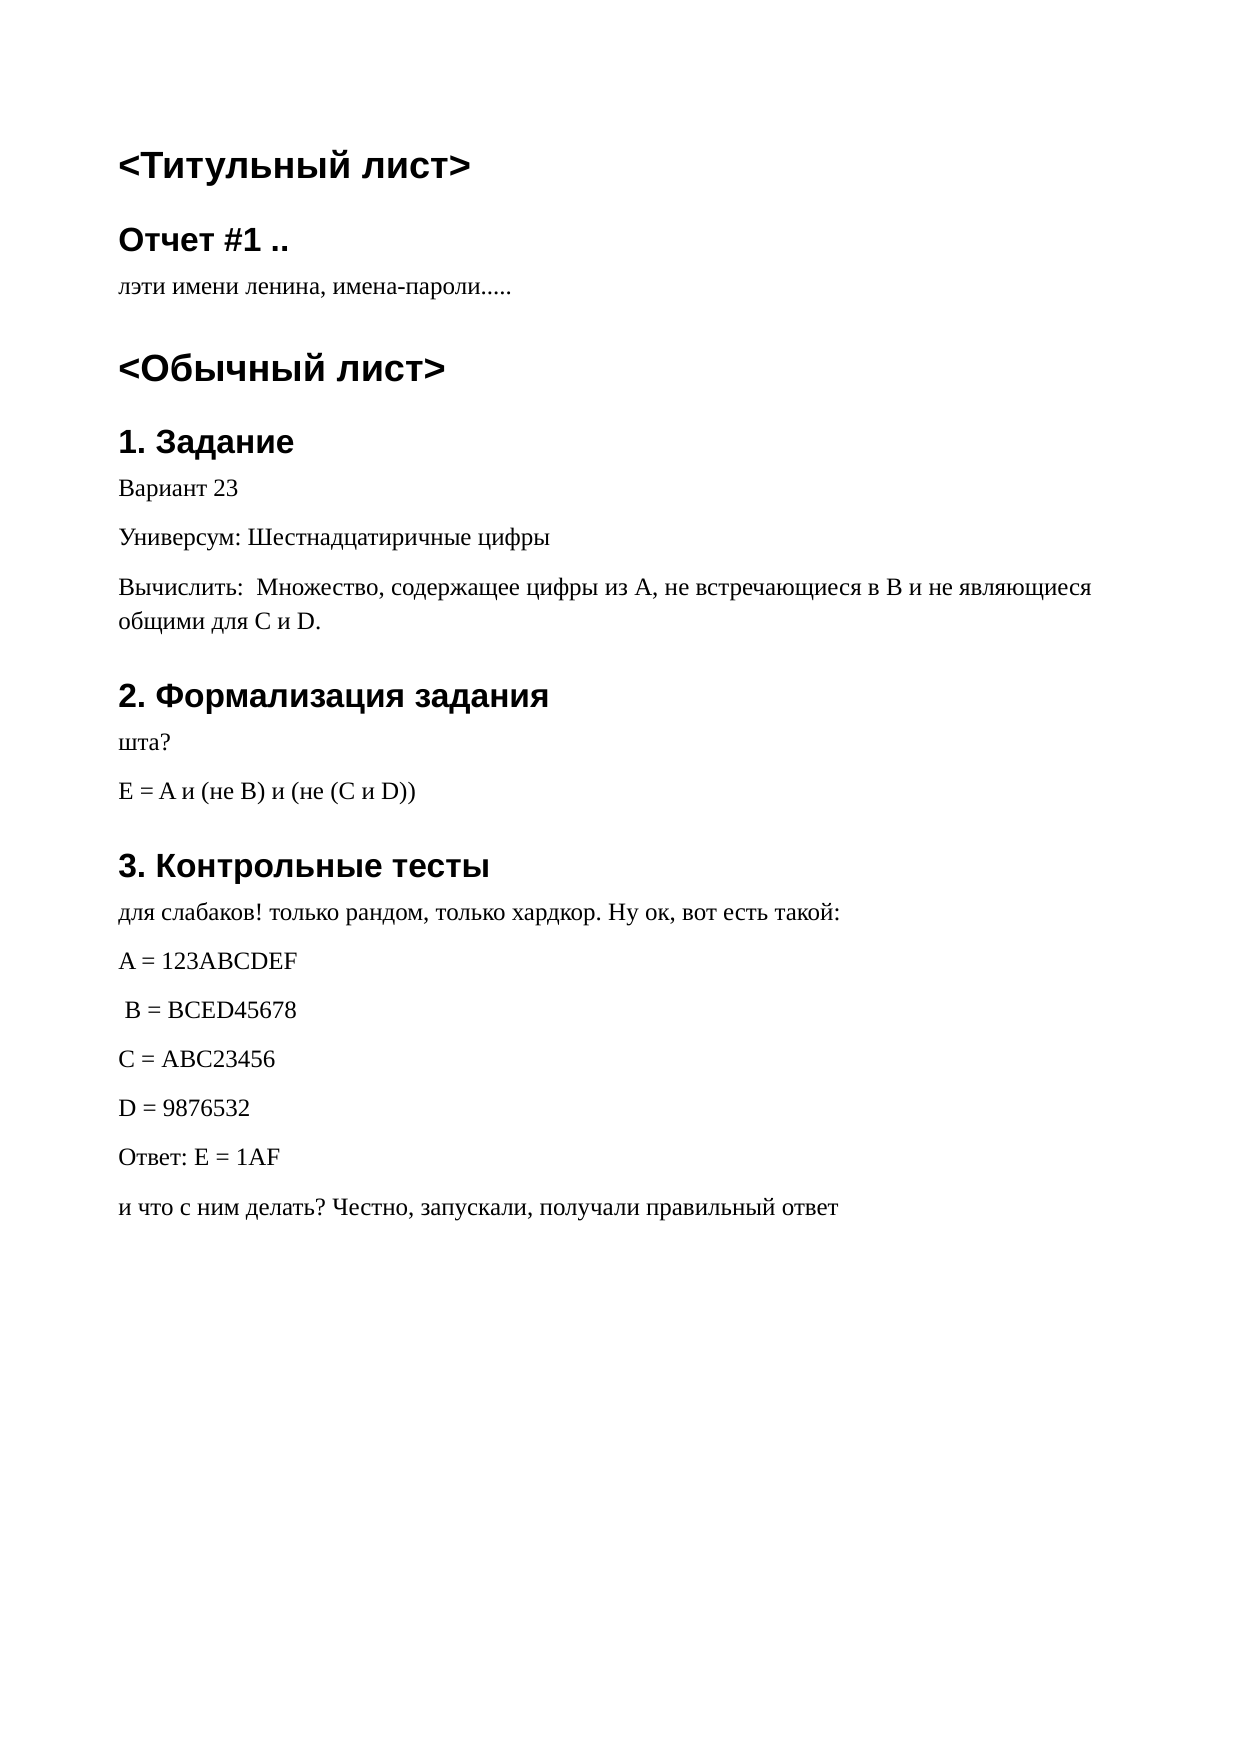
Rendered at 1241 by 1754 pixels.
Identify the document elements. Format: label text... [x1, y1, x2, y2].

text и что с ним делать? Честно, запускали, получали правильный ответ [118, 1192, 1122, 1220]
subtitle <Обычный лист> [118, 345, 1122, 389]
text Вычислить: Множество, содержащее цифры из А, не встречающиеся в В и не являющиеся общими для С и D. [118, 572, 1122, 635]
text шта? [118, 727, 1122, 756]
text B = BCED45678 [118, 995, 1122, 1024]
text D = 9876532 [118, 1093, 1122, 1122]
text E = A и (не В) и (не (С и D)) [118, 776, 1122, 805]
subtitle Отчет #1 .. [118, 220, 1122, 259]
subtitle 3. Контрольные тесты [118, 846, 1122, 885]
text для слабаков! только рандом, только хардкор. Ну ок, вот есть такой: [118, 897, 1122, 926]
subtitle 2. Формализация задания [118, 676, 1122, 714]
text Вариант 23 [118, 473, 1122, 502]
text С = ABC23456 [118, 1044, 1122, 1073]
subtitle 1. Задание [118, 422, 1122, 461]
text A = 123ABCDEF [118, 946, 1122, 975]
text лэти имени ленина, имена-пароли..... [118, 271, 1122, 300]
subtitle <Титульный лист> [118, 143, 1122, 187]
text Универсум: Шестнадцатиричные цифры [118, 522, 1122, 551]
text Ответ: Е = 1АF [118, 1142, 1122, 1171]
